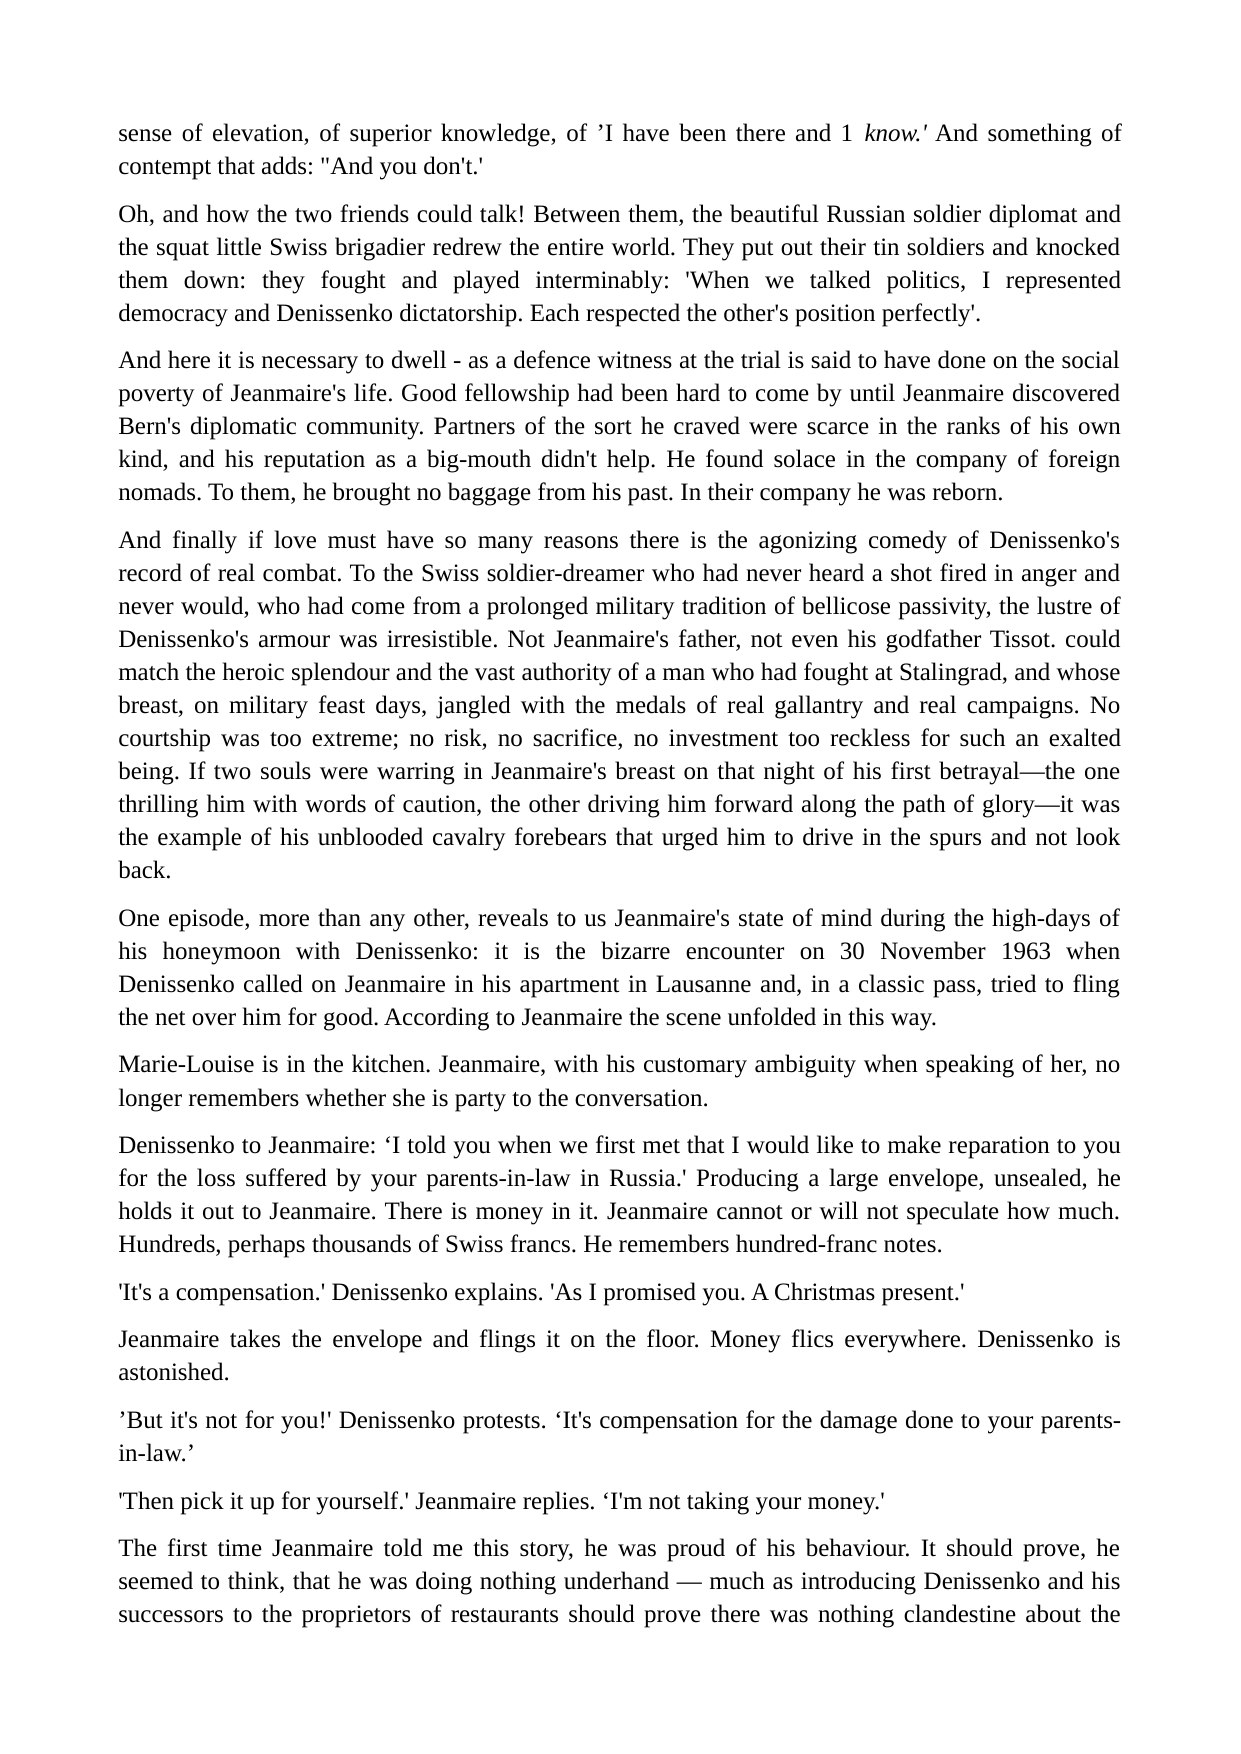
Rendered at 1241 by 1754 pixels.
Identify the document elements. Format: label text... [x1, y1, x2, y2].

text Marie-Louise is in the kitchen. Jeanmaire, with his customary ambiguity when speaking of her, no longer remembers whether she is party to the conversation. [118, 1049, 1122, 1111]
text One episode, more than any other, reveals to us Jeanmaire's state of mind during the high-days of his honeymoon with Denissenko: it is the bizarre encounter on 30 November 1963 when Denissenko called on Jeanmaire in his apartment in Lausanne and, in a classic pass, tried to fling the net over him for good. According to Jeanmaire the scene unfolded in this way. [118, 903, 1122, 1031]
text 'It's a compensation.' Denissenko explains. 'As I promised you. A Christmas present.' [118, 1277, 1122, 1306]
text The first time Jeanmaire told me this story, he was proud of his behaviour. It should prove, he seemed to think, that he was doing nothing underhand — much as introducing Denissenko and his successors to the proprietors of restaurants should prove there was nothing clandestine about the [118, 1533, 1122, 1628]
text Oh, and how the two friends could talk! Between them, the beautiful Russian soldier diplomat and the squat little Swiss brigadier redrew the entire world. They put out their tin soldiers and knocked them down: they fought and played interminably: 'When we talked politics, I represented democracy and Denissenko dictatorship. Each respected the other's position perfectly'. [118, 199, 1122, 327]
text Jeanmaire takes the envelope and flings it on the floor. Money flics everywhere. Denissenko is astonished. [118, 1324, 1122, 1386]
text And here it is necessary to dwell - as a defence witness at the trial is said to have done on the social poverty of Jeanmaire's life. Good fellowship had been hard to come by until Jeanmaire discovered Bern's diplomatic community. Partners of the sort he craved were scarce in the ranks of his own kind, and his reputation as a big-mouth didn't help. He found solace in the company of foreign nomads. To them, he brought no baggage from his past. In their company he was reborn. [118, 345, 1122, 506]
text 'Then pick it up for yourself.' Jeanmaire replies. ‘I'm not taking your money.' [118, 1486, 1122, 1514]
text ’But it's not for you!' Denissenko protests. ‘It's compensation for the damage done to your parents-in-law.’ [118, 1405, 1122, 1467]
text Denissenko to Jeanmaire: ‘I told you when we first met that I would like to make reparation to you for the loss suffered by your parents-in-law in Russia.' Producing a large envelope, unsealed, he holds it out to Jeanmaire. There is money in it. Jeanmaire cannot or will not speculate how much. Hundreds, perhaps thousands of Swiss francs. He remembers hundred-franc notes. [118, 1130, 1122, 1258]
text And finally if love must have so many reasons there is the agonizing comedy of Denissenko's record of real combat. To the Swiss soldier-dreamer who had never heard a shot fired in anger and never would, who had come from a prolonged military tradition of bellicose passivity, the lustre of Denissenko's armour was irresistible. Not Jeanmaire's father, not even his godfather Tissot. could match the heroic splendour and the vast authority of a man who had fought at Stalingrad, and whose breast, on military feast days, jangled with the medals of real gallantry and real campaigns. No courtship was too extreme; no risk, no sacrifice, no investment too reckless for such an exalted being. If two souls were warring in Jeanmaire's breast on that night of his first betrayal—the one thrilling him with words of caution, the other driving him forward along the path of glory—it was the example of his unblooded cavalry forebears that urged him to drive in the spurs and not look back. [118, 525, 1122, 884]
text sense of elevation, of superior knowledge, of ’I have been there and 1 know.' And something of contempt that adds: "And you don't.' [118, 118, 1122, 180]
